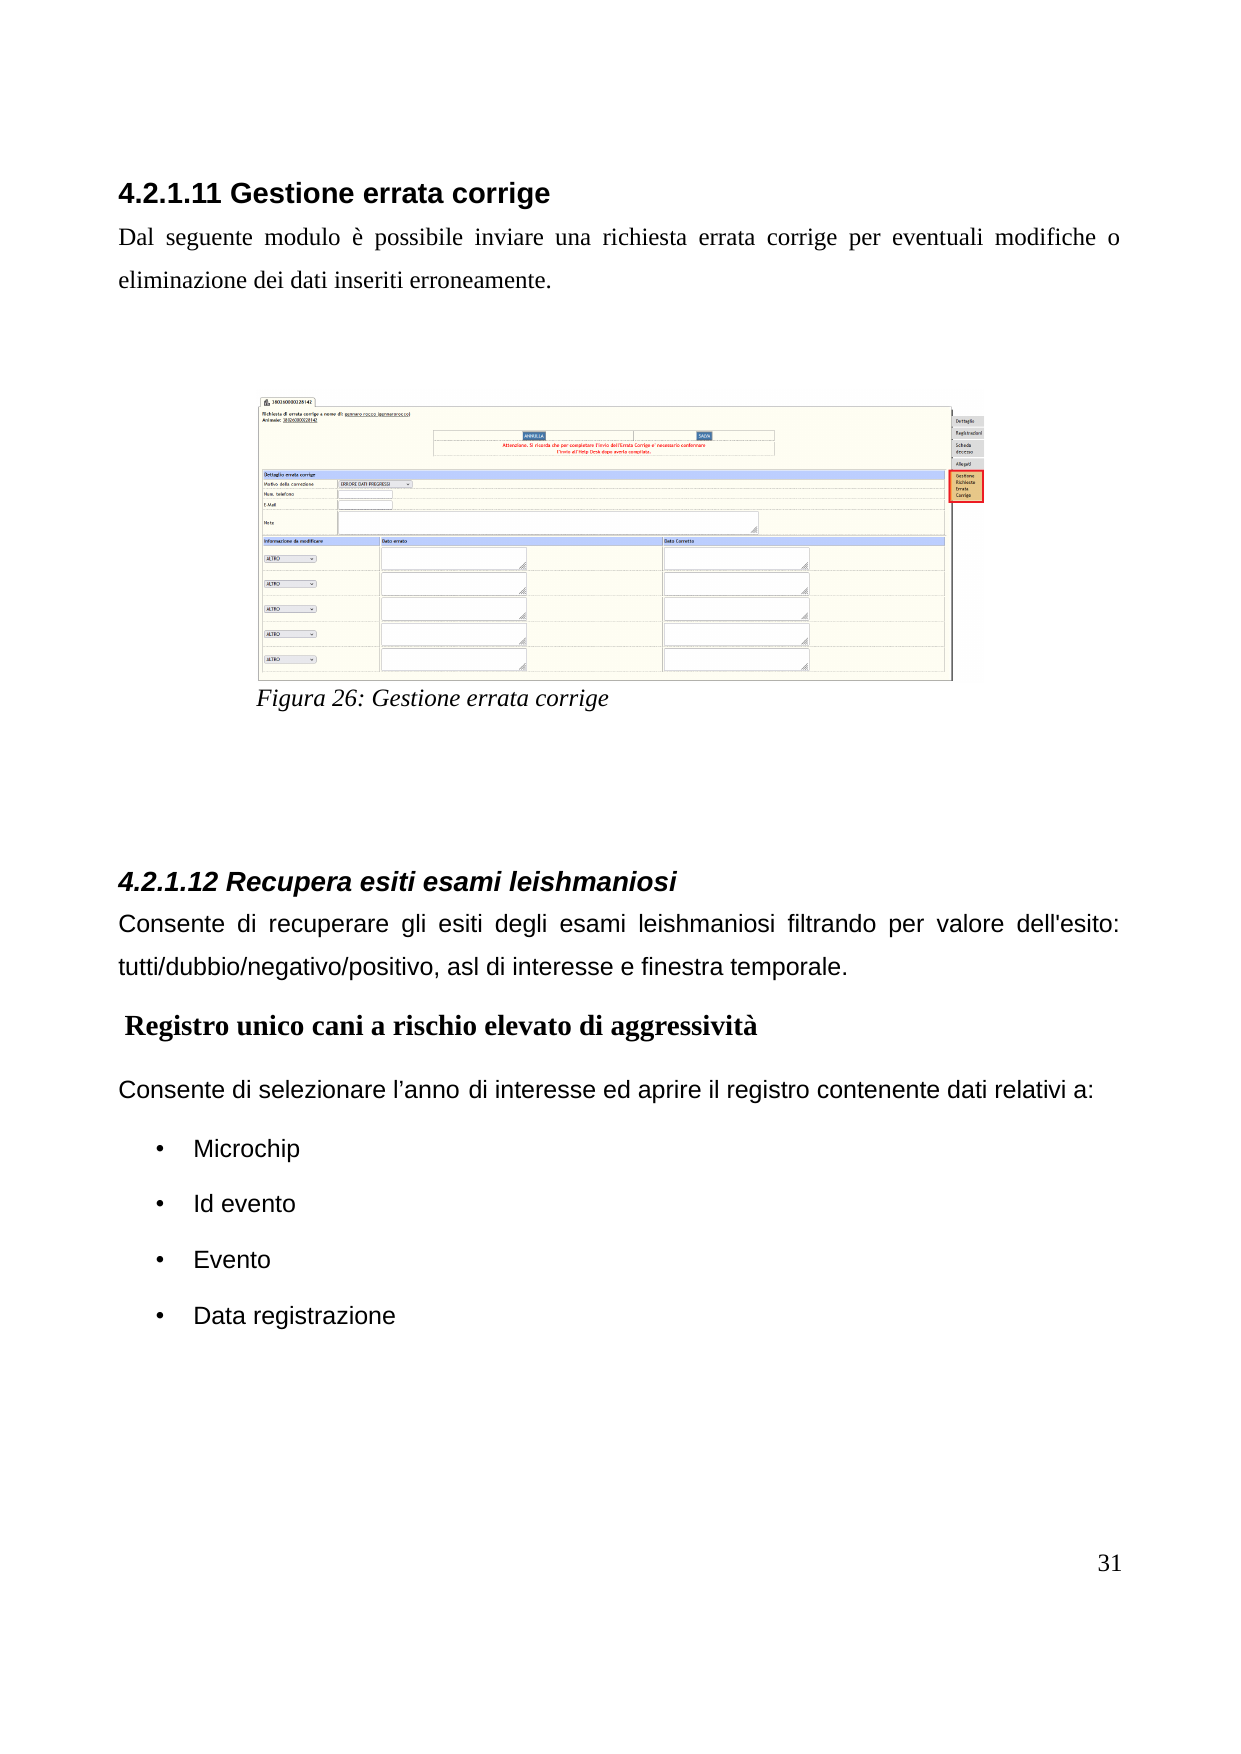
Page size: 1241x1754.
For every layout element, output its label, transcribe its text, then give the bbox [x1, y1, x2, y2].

text Consente di recuperare gli esiti degli esami leishmaniosi filtrando per valore dell'esito: tutti/dubbio/negativo/positivo, asl di interesse e finestra temporale. [118, 909, 1122, 981]
list Data registrazione [156, 1301, 1122, 1330]
list Id evento [156, 1189, 1122, 1218]
list Evento [156, 1245, 1122, 1274]
text Figura 26: Gestione errata corrige [256, 683, 984, 711]
subtitle 4.2.1.12 Recupera esiti esami leishmaniosi [118, 865, 1122, 897]
list Microchip [156, 1134, 1122, 1162]
picture [256, 389, 985, 683]
subtitle 4.2.1.11 Gestione errata corrige [118, 176, 1122, 210]
text Registro unico cani a rischio elevato di aggressività [118, 1008, 1122, 1042]
text Dal seguente modulo è possibile inviare una richiesta errata corrige per eventuali modifiche o eliminazione dei dati inseriti erroneamente. [118, 222, 1122, 294]
text Consente di selezionare l’anno di interesse ed aprire il registro contenente dati relativi a: [118, 1071, 1122, 1104]
